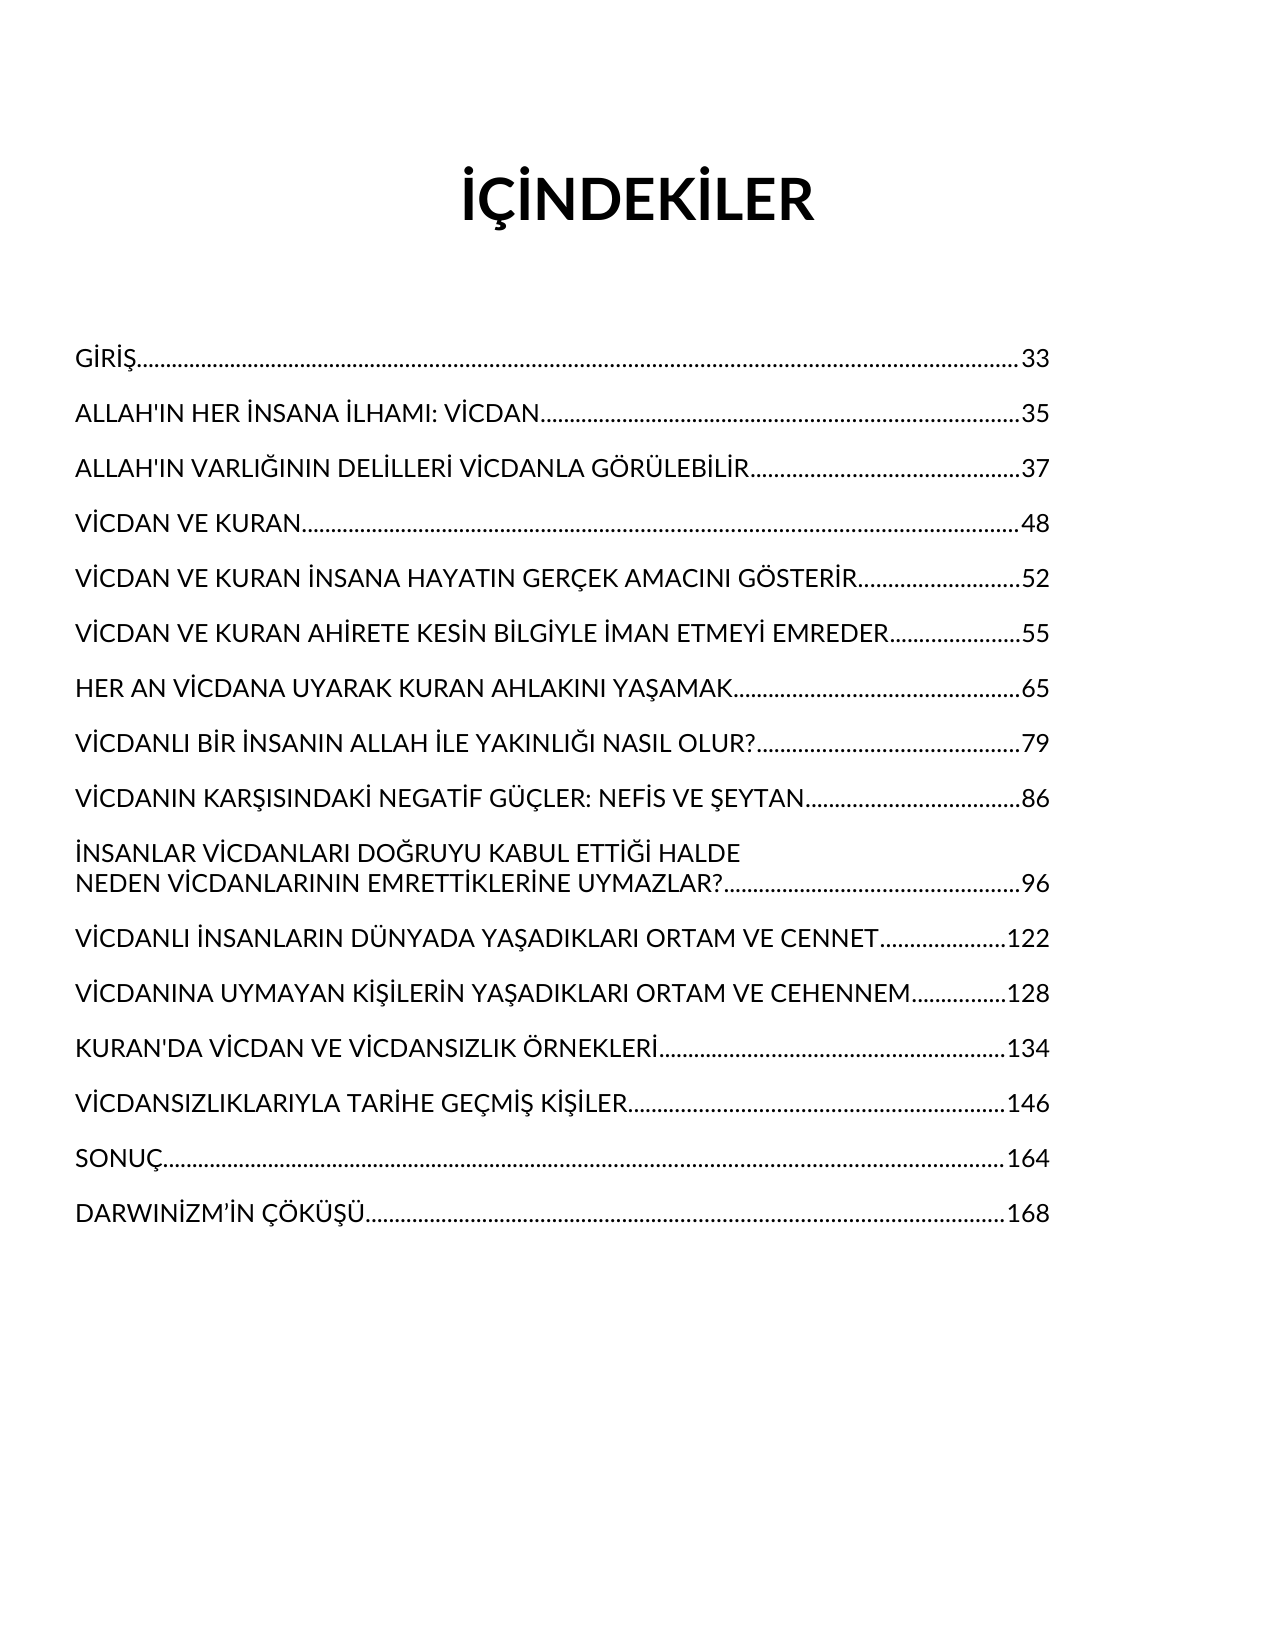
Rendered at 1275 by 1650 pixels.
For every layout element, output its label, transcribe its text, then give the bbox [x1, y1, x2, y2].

subtitle VİCDANSIZLIKLARIYLA TARİHE GEÇMİŞ KİŞİLER 146 [75, 1088, 1200, 1118]
subtitle DARWINİZM’İN ÇÖKÜŞÜ 168 [75, 1198, 1200, 1228]
subtitle ALLAH'IN HER İNSANA İLHAMI: VİCDAN 35 [75, 398, 1200, 428]
subtitle VİCDANINA UYMAYAN KİŞİLERİN YAŞADIKLARI ORTAM VE CEHENNEM 128 [75, 978, 1200, 1008]
subtitle VİCDAN VE KURAN 48 [75, 508, 1200, 538]
subtitle İNSANLAR VİCDANLARI DOĞRUYU KABUL ETTİĞİ HALDE NEDEN VİCDANLARININ EMRETTİKLERİNE UYMAZLAR? 96 [75, 838, 1200, 898]
subtitle İÇİNDEKİLER [75, 162, 1200, 232]
subtitle VİCDANIN KARŞISINDAKİ NEGATİF GÜÇLER: NEFİS VE ŞEYTAN 86 [75, 783, 1200, 813]
subtitle GİRİŞ 33 [75, 343, 1200, 373]
subtitle HER AN VİCDANA UYARAK KURAN AHLAKINI YAŞAMAK 65 [75, 673, 1200, 703]
subtitle SONUÇ 164 [75, 1143, 1200, 1173]
subtitle VİCDANLI BİR İNSANIN ALLAH İLE YAKINLIĞI NASIL OLUR? 79 [75, 728, 1200, 758]
subtitle VİCDAN VE KURAN AHİRETE KESİN BİLGİYLE İMAN ETMEYİ EMREDER 55 [75, 618, 1200, 648]
subtitle VİCDANLI İNSANLARIN DÜNYADA YAŞADIKLARI ORTAM VE CENNET 122 [75, 923, 1200, 953]
subtitle VİCDAN VE KURAN İNSANA HAYATIN GERÇEK AMACINI GÖSTERİR 52 [75, 563, 1200, 593]
subtitle ALLAH'IN VARLIĞININ DELİLLERİ VİCDANLA GÖRÜLEBİLİR 37 [75, 453, 1200, 483]
subtitle KURAN'DA VİCDAN VE VİCDANSIZLIK ÖRNEKLERİ 134 [75, 1033, 1200, 1063]
